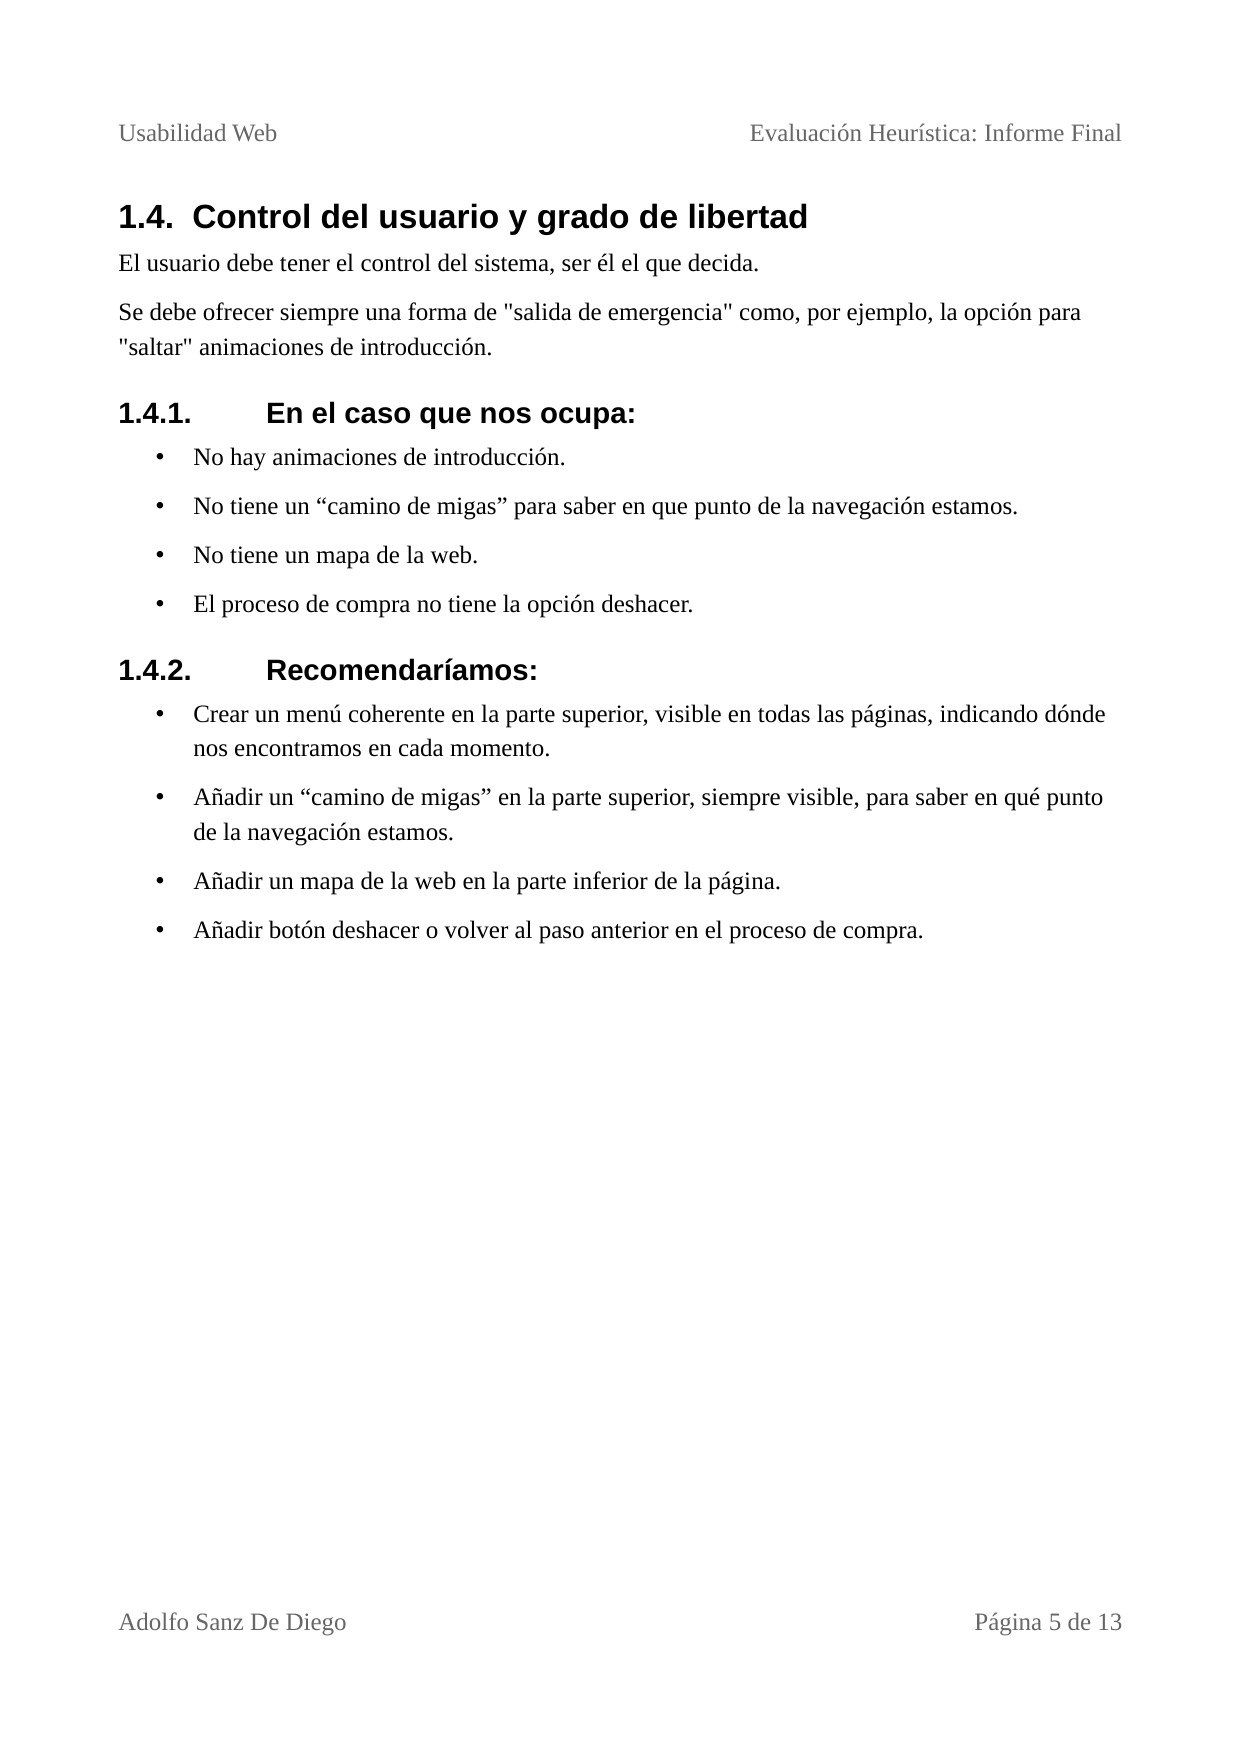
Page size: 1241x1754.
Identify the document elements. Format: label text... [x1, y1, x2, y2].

subtitle Control del usuario y grado de libertad [118, 197, 1122, 236]
subtitle En el caso que nos ocupa: [118, 396, 1122, 429]
list Añadir botón deshacer o volver al paso anterior en el proceso de compra. [156, 915, 1122, 944]
list Añadir un “camino de migas” en la parte superior, siempre visible, para saber en qué punto de la navegación estamos. [156, 782, 1122, 846]
text Se debe ofrecer siempre una forma de "salida de emergencia" como, por ejemplo, la opción para "saltar" animaciones de introducción. [118, 297, 1122, 361]
list Crear un menú coherente en la parte superior, visible en todas las páginas, indicando dónde nos encontramos en cada momento. [156, 699, 1122, 762]
list No hay animaciones de introducción. [156, 442, 1122, 471]
list El proceso de compra no tiene la opción deshacer. [156, 589, 1122, 618]
list No tiene un mapa de la web. [156, 540, 1122, 569]
list Añadir un mapa de la web en la parte inferior de la página. [156, 866, 1122, 895]
list No tiene un “camino de migas” para saber en que punto de la navegación estamos. [156, 491, 1122, 519]
subtitle Recomendaríamos: [118, 653, 1122, 686]
text El usuario debe tener el control del sistema, ser él el que decida. [118, 248, 1122, 277]
